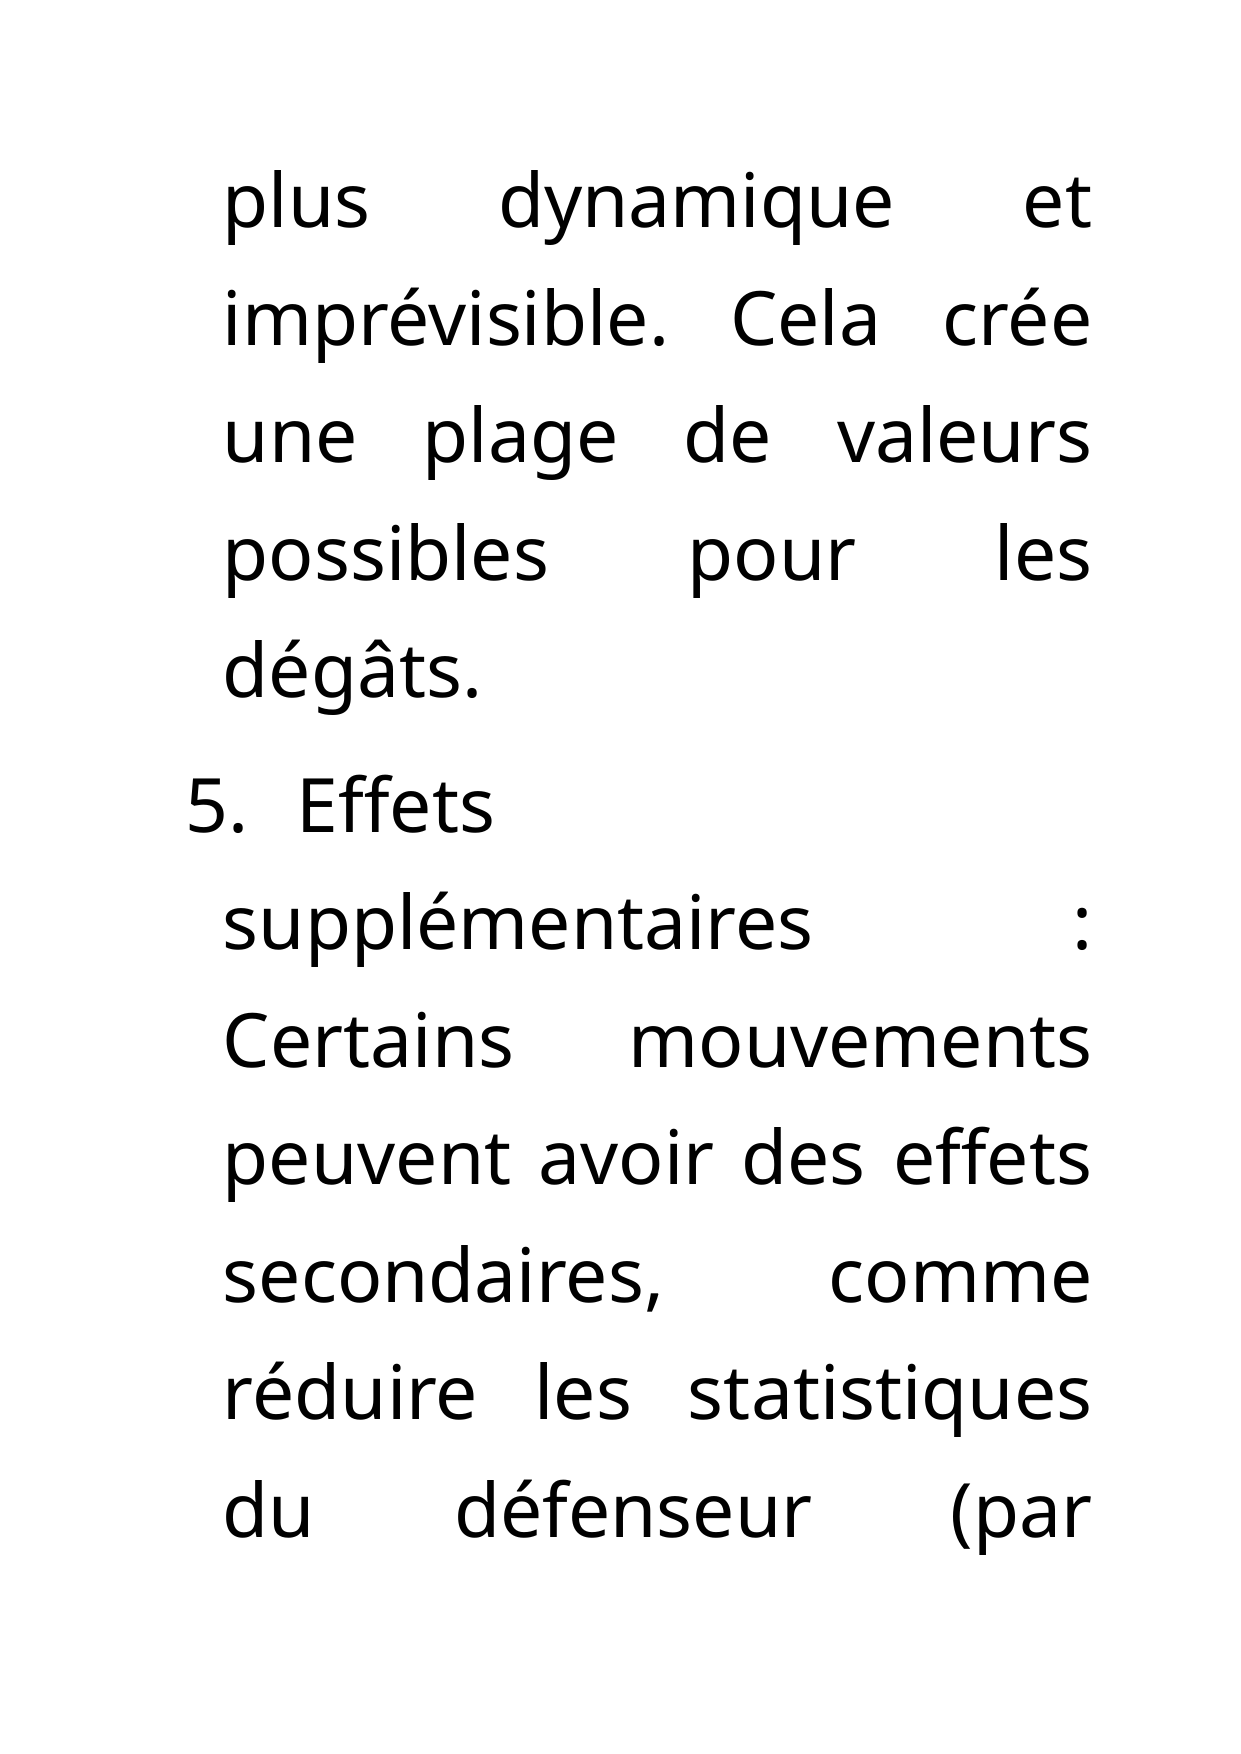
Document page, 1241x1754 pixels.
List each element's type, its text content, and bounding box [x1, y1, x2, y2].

list Effets supplémentaires : Certains mouvements peuvent avoir des effets secondaires, comme réduire les statistiques du défenseur (par [185, 752, 1093, 1559]
list plus dynamique et imprévisible. Cela crée une plage de valeurs possibles pour les dégâts. [185, 148, 1093, 720]
